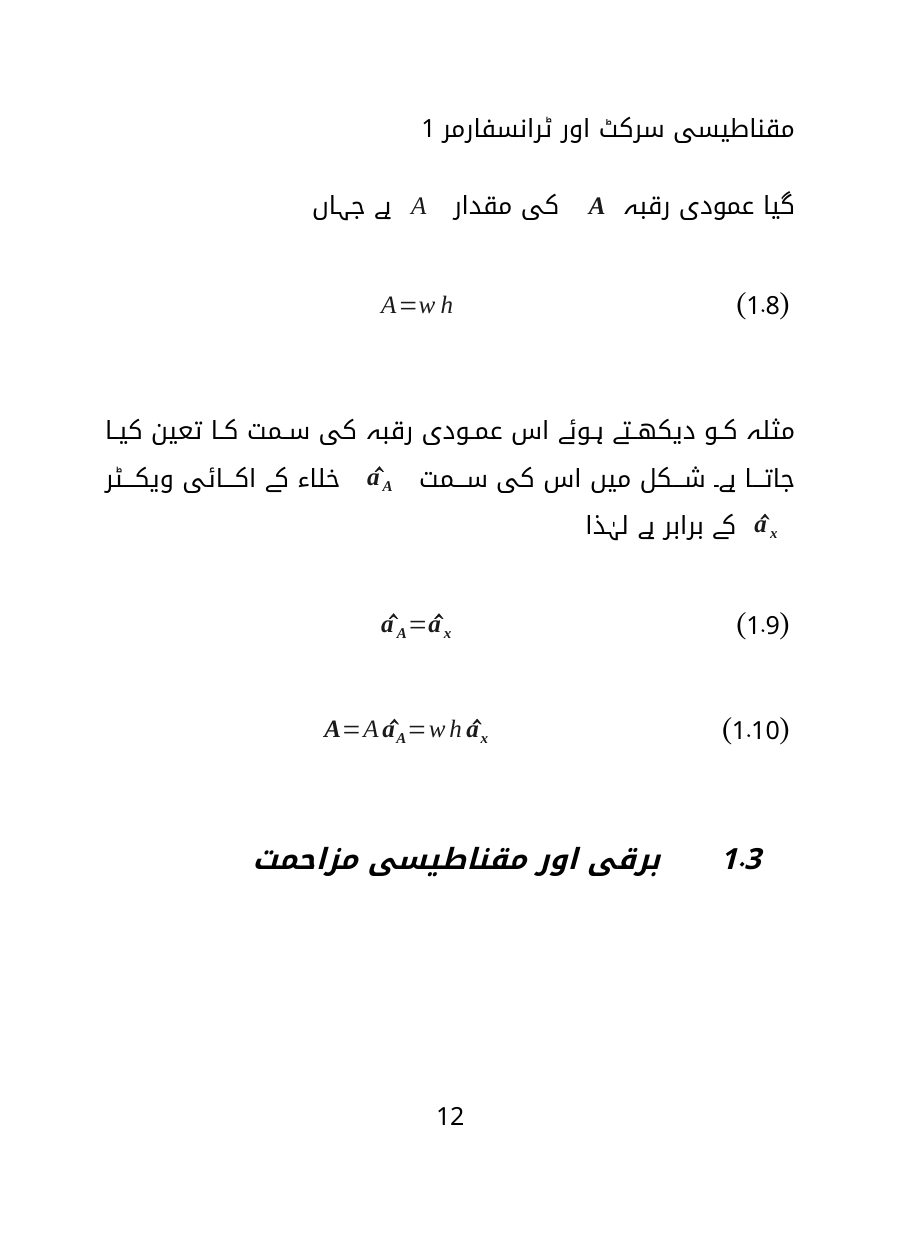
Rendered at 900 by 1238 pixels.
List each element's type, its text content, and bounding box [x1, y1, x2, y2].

table_header (1.9) [718, 596, 795, 668]
text شکل 1.3 میں ایک سلاخ دکھایا گیا ہے۔ اس کو اکائی ویکٹرکی سمت میں لٹایا گیا ہے۔ اگر ہم تصور میں اس سلاخ کو لمبائی کی عمودی سمت میں کاٹیں تو اس کا جو سرہ بنے گا اس سطح کے رقبہ کو عمودی رقبہ کہتے ہیں۔ شکل میں دکھایا گیا عمودی رقبہ کی مقدار ہے جہاں [105, 182, 795, 230]
subtitle برقی اور مقناطیسی مزاحمت [105, 832, 720, 887]
text مثلہ کو دیکھتے ہوئے اس عمودی رقبہ کی سمت کا تعین کیا جاتا ہے۔ شکل میں اس کی سمت خلاء کے اکائی ویکٹر کے برابر ہے لہٰذا [105, 408, 795, 550]
table_header (1.10) [696, 702, 795, 773]
table_header [105, 276, 718, 348]
table_header [105, 702, 696, 773]
table_header (1.8) [718, 276, 795, 348]
table_header [105, 596, 718, 668]
